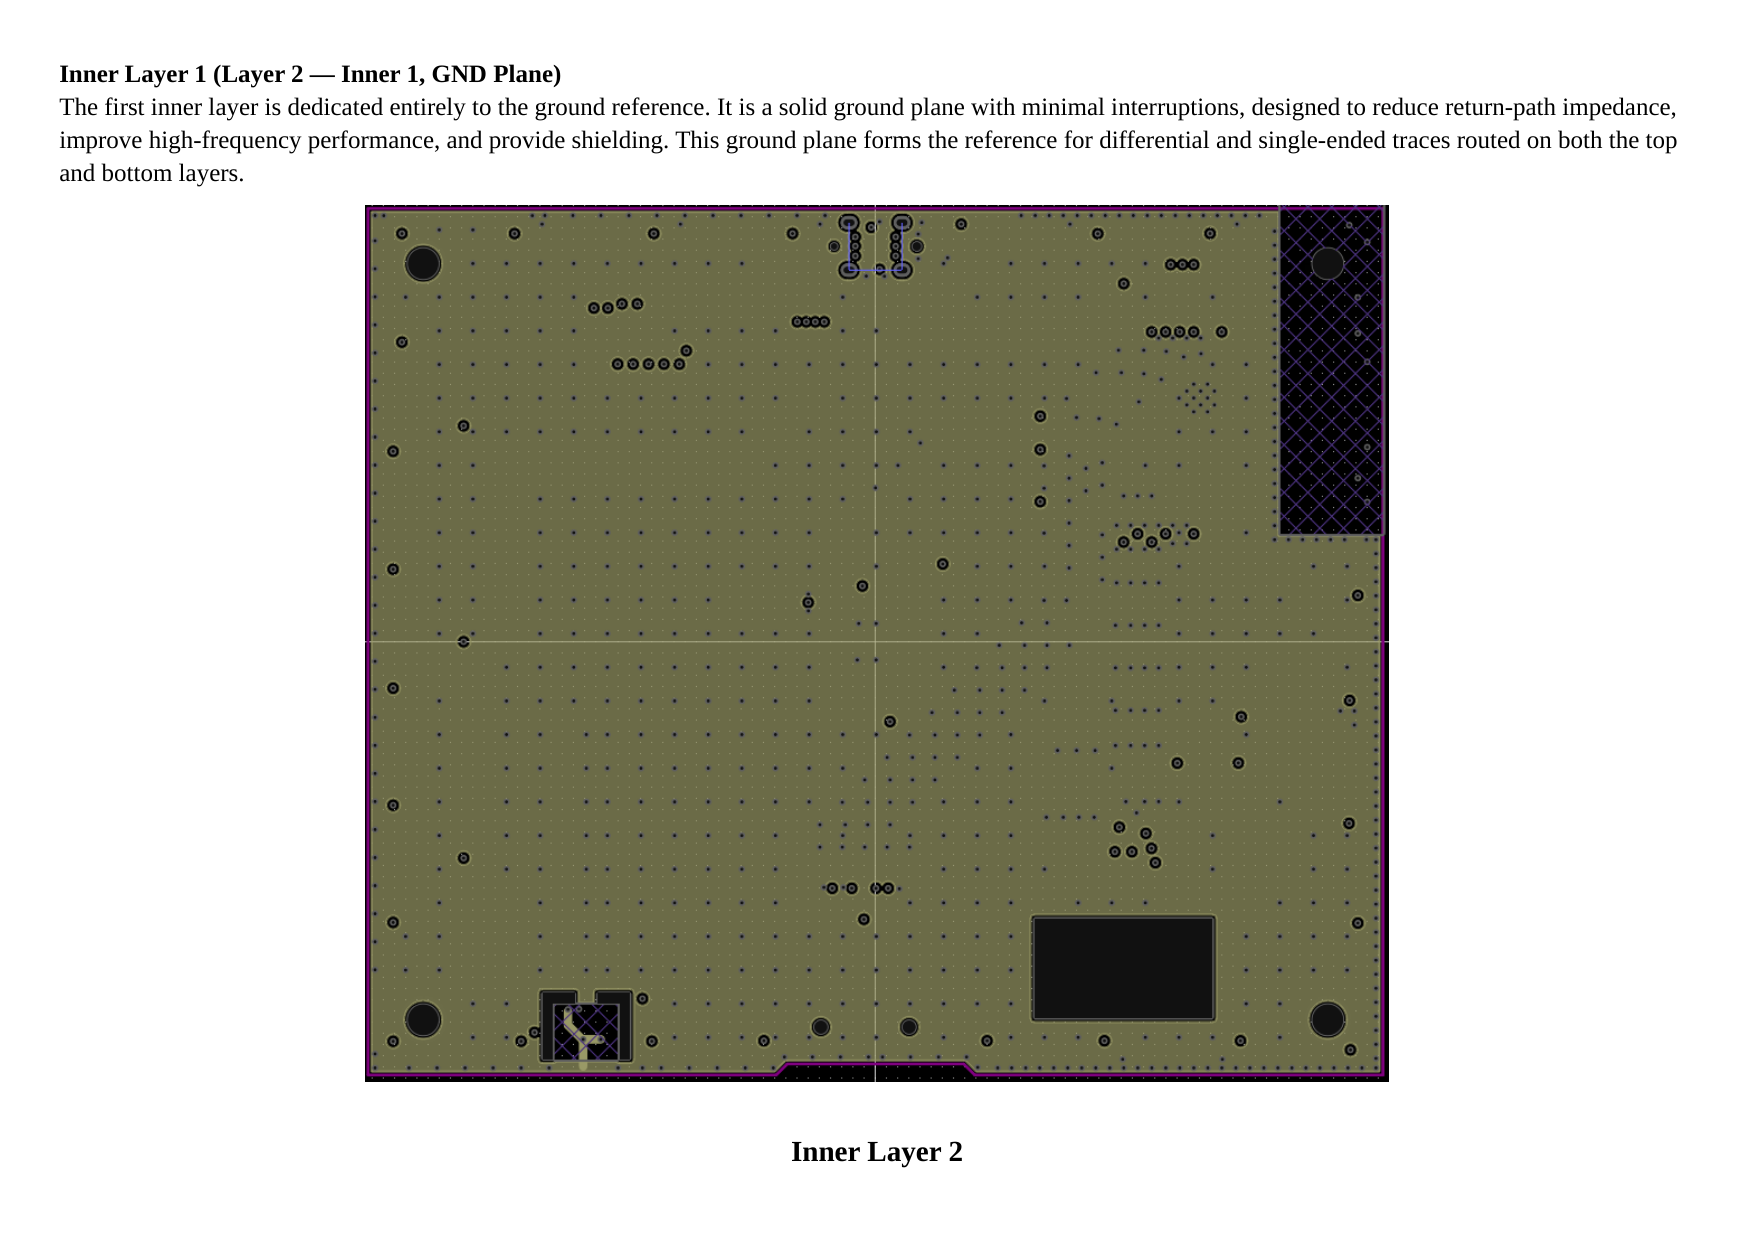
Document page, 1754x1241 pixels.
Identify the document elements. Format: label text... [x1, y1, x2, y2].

text Inner Layer 2 [59, 1134, 1695, 1167]
picture [365, 205, 1389, 1082]
text Inner Layer 1 (Layer 2 — Inner 1, GND Plane) The first inner layer is dedicated entirely to the ground reference. It is a solid ground plane with minimal interruptions, designed to reduce return-path impedance, improve high-frequency performance, and provide shielding. This ground plane forms the reference for differential and single-ended traces routed on both the top and bottom layers. [59, 59, 1695, 187]
